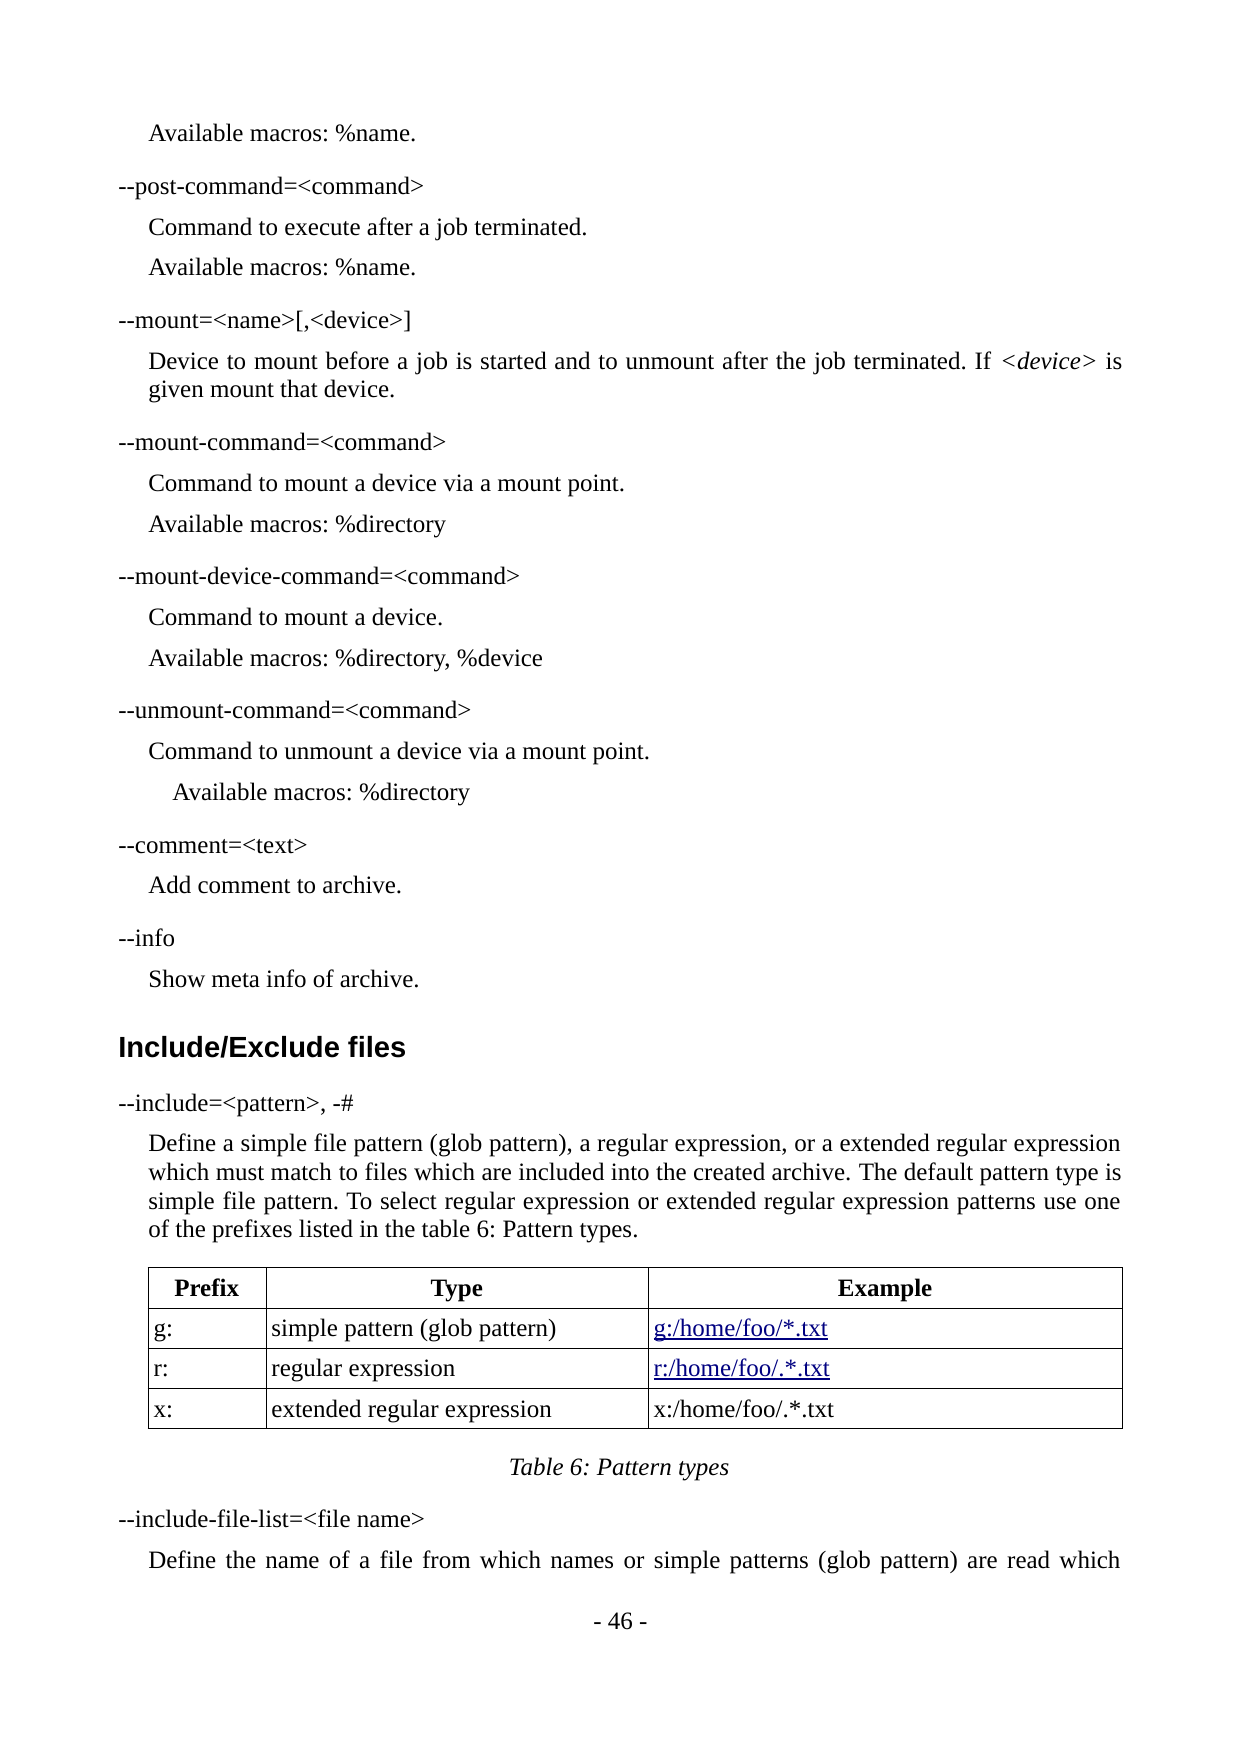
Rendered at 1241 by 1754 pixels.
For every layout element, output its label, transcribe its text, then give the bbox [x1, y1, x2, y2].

text Define the name of a file from which names or simple patterns (glob pattern) are read which [148, 1545, 1122, 1574]
title --info [118, 923, 1122, 952]
table_cell r:/home/foo/.*.txt [649, 1349, 1122, 1388]
table_cell x:/home/foo/.*.txt [649, 1389, 1122, 1428]
table_header Type [267, 1268, 648, 1307]
table_cell g: [149, 1309, 266, 1348]
table_cell extended regular expression [267, 1389, 648, 1428]
title --include-file-list=<file name> [118, 1504, 1122, 1533]
text Command to mount a device via a mount point. [148, 468, 1122, 497]
title --post-command=<command> [118, 171, 1122, 199]
text Define a simple file pattern (glob pattern), a regular expression, or a extended regular expression which must match to files which are included into the created archive. The default pattern type is simple file pattern. To select regular expression or extended regular expression patterns use one of the prefixes listed in the table 6: Pattern types. [148, 1128, 1122, 1243]
table_cell simple pattern (glob pattern) [267, 1309, 648, 1348]
table_header Example [649, 1268, 1122, 1307]
text Available macros: %directory [148, 509, 1122, 537]
table_cell regular expression [267, 1349, 648, 1388]
text Command to mount a device. [148, 602, 1122, 631]
text Show meta info of archive. [148, 964, 1122, 993]
title --comment=<text> [118, 830, 1122, 858]
text Available macros: %directory, %device [148, 643, 1122, 672]
subtitle Include/Exclude files [118, 1029, 1122, 1063]
text Device to mount before a job is started and to unmount after the job terminated. If <device> is given mount that device. [148, 346, 1122, 403]
text Command to unmount a device via a mount point. [148, 736, 1122, 765]
text Table 6: Pattern types [118, 1452, 1122, 1481]
text Available macros: %name. [148, 118, 1122, 147]
title --include=<pattern>, -# [118, 1088, 1122, 1116]
table_cell g:/home/foo/*.txt [649, 1309, 1122, 1348]
text Available macros: %name. [148, 252, 1122, 281]
text Add comment to archive. [148, 870, 1122, 899]
table_header Prefix [149, 1268, 266, 1307]
title --mount=<name>[,<device>] [118, 305, 1122, 334]
title --mount-command=<command> [118, 427, 1122, 456]
title --mount-device-command=<command> [118, 561, 1122, 590]
text Command to execute after a job terminated. [148, 212, 1122, 240]
table_cell r: [149, 1349, 266, 1388]
title --unmount-command=<command> [118, 696, 1122, 724]
text Available macros: %directory [148, 777, 1122, 806]
table_cell x: [149, 1389, 266, 1428]
